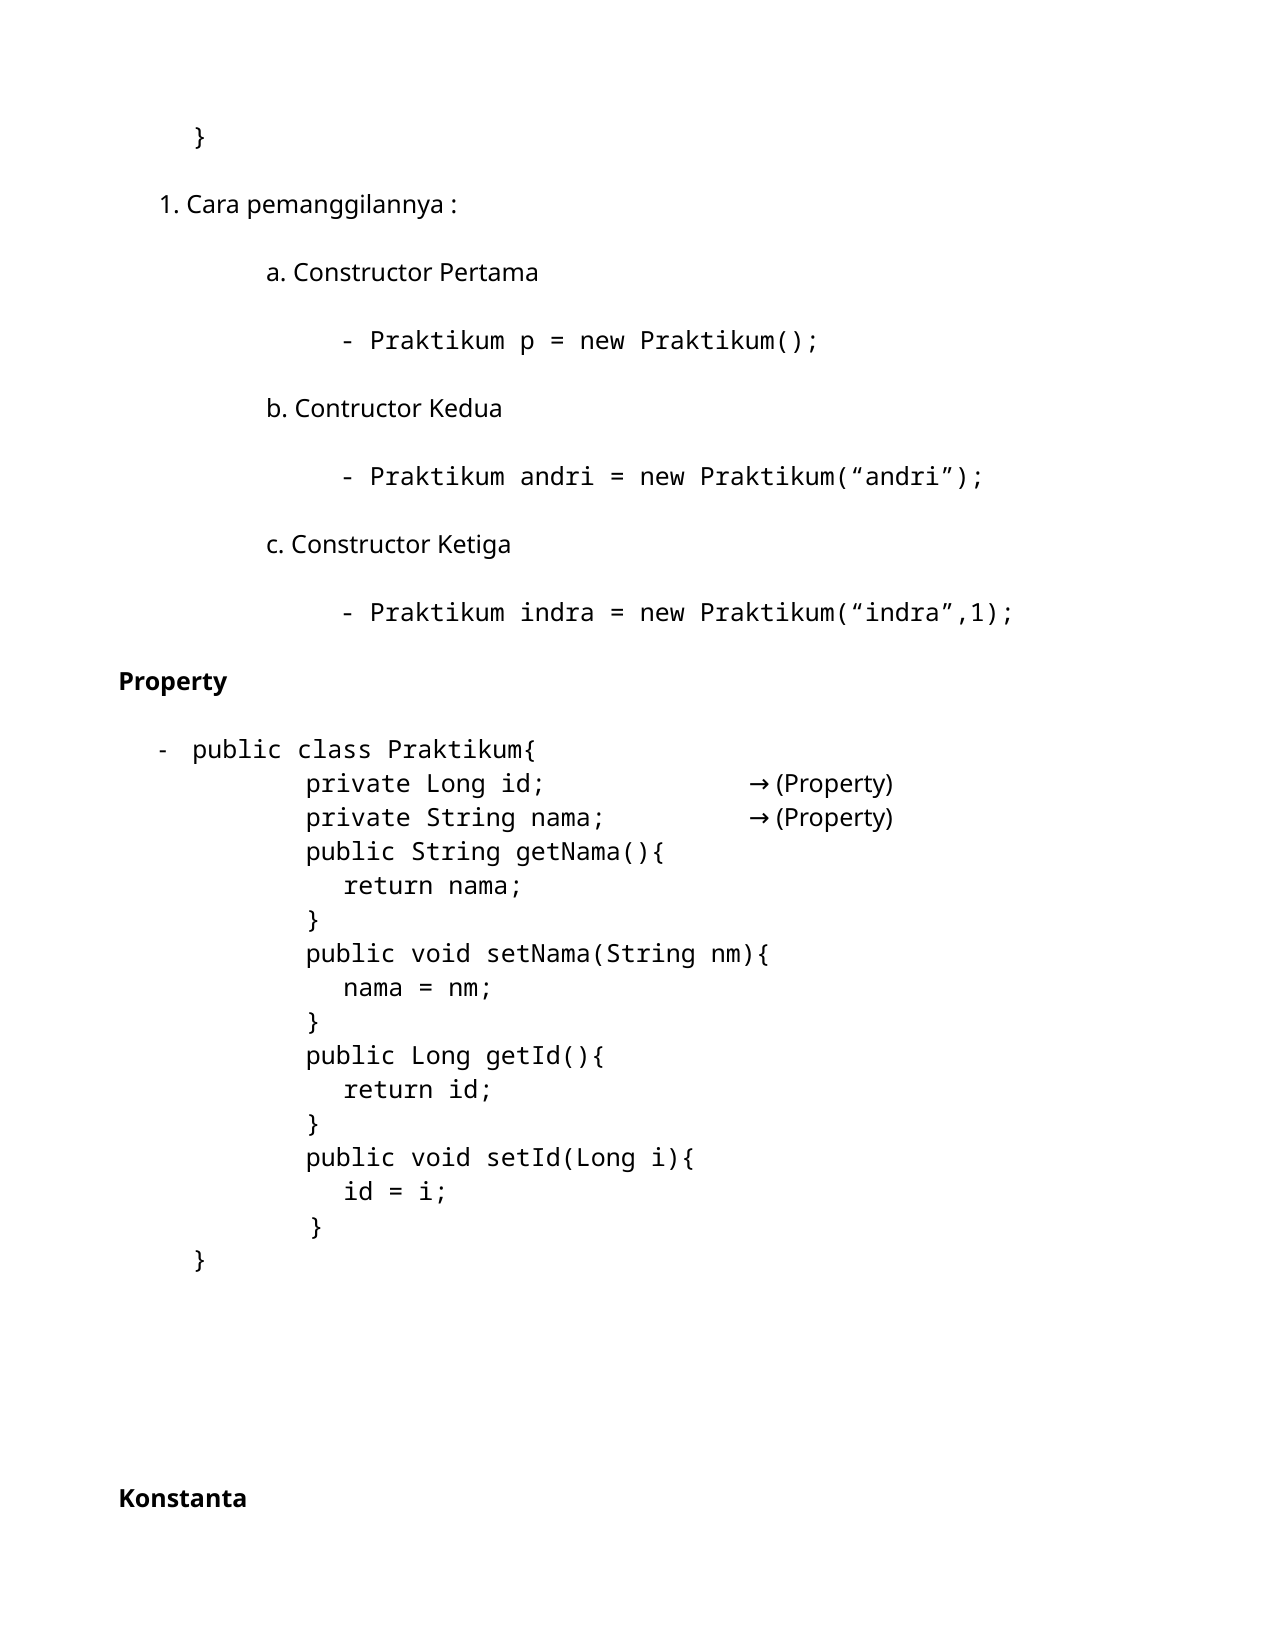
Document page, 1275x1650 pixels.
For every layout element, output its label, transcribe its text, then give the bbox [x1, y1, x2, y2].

list public void setId(Long i){ [268, 1140, 1157, 1174]
list return id; [306, 1072, 1157, 1106]
text } Konstanta [118, 1242, 1157, 1515]
list public Long getId(){ [268, 1038, 1157, 1072]
list } [231, 1208, 1157, 1242]
list } [268, 1004, 1157, 1038]
list public String getNama(){ [268, 833, 1157, 867]
list } [268, 1106, 1157, 1140]
list private Long id; → (Property) [268, 765, 1157, 799]
list return nama; [306, 867, 1157, 902]
list private String nama; → (Property) [268, 799, 1157, 833]
text } 1. Cara pemanggilannya : a. Constructor Pertama - Praktikum p = new Praktikum(); b. Contructor Kedua - Praktikum andri = new Praktikum(“andri”); c. Constructor Ketiga - Praktikum indra = new Praktikum(“indra”,1); Property - public class Praktikum{ [118, 118, 1157, 765]
list } [268, 902, 1157, 936]
list nama = nm; [306, 970, 1157, 1004]
list id = i; [306, 1174, 1157, 1208]
list public void setNama(String nm){ [268, 936, 1157, 970]
